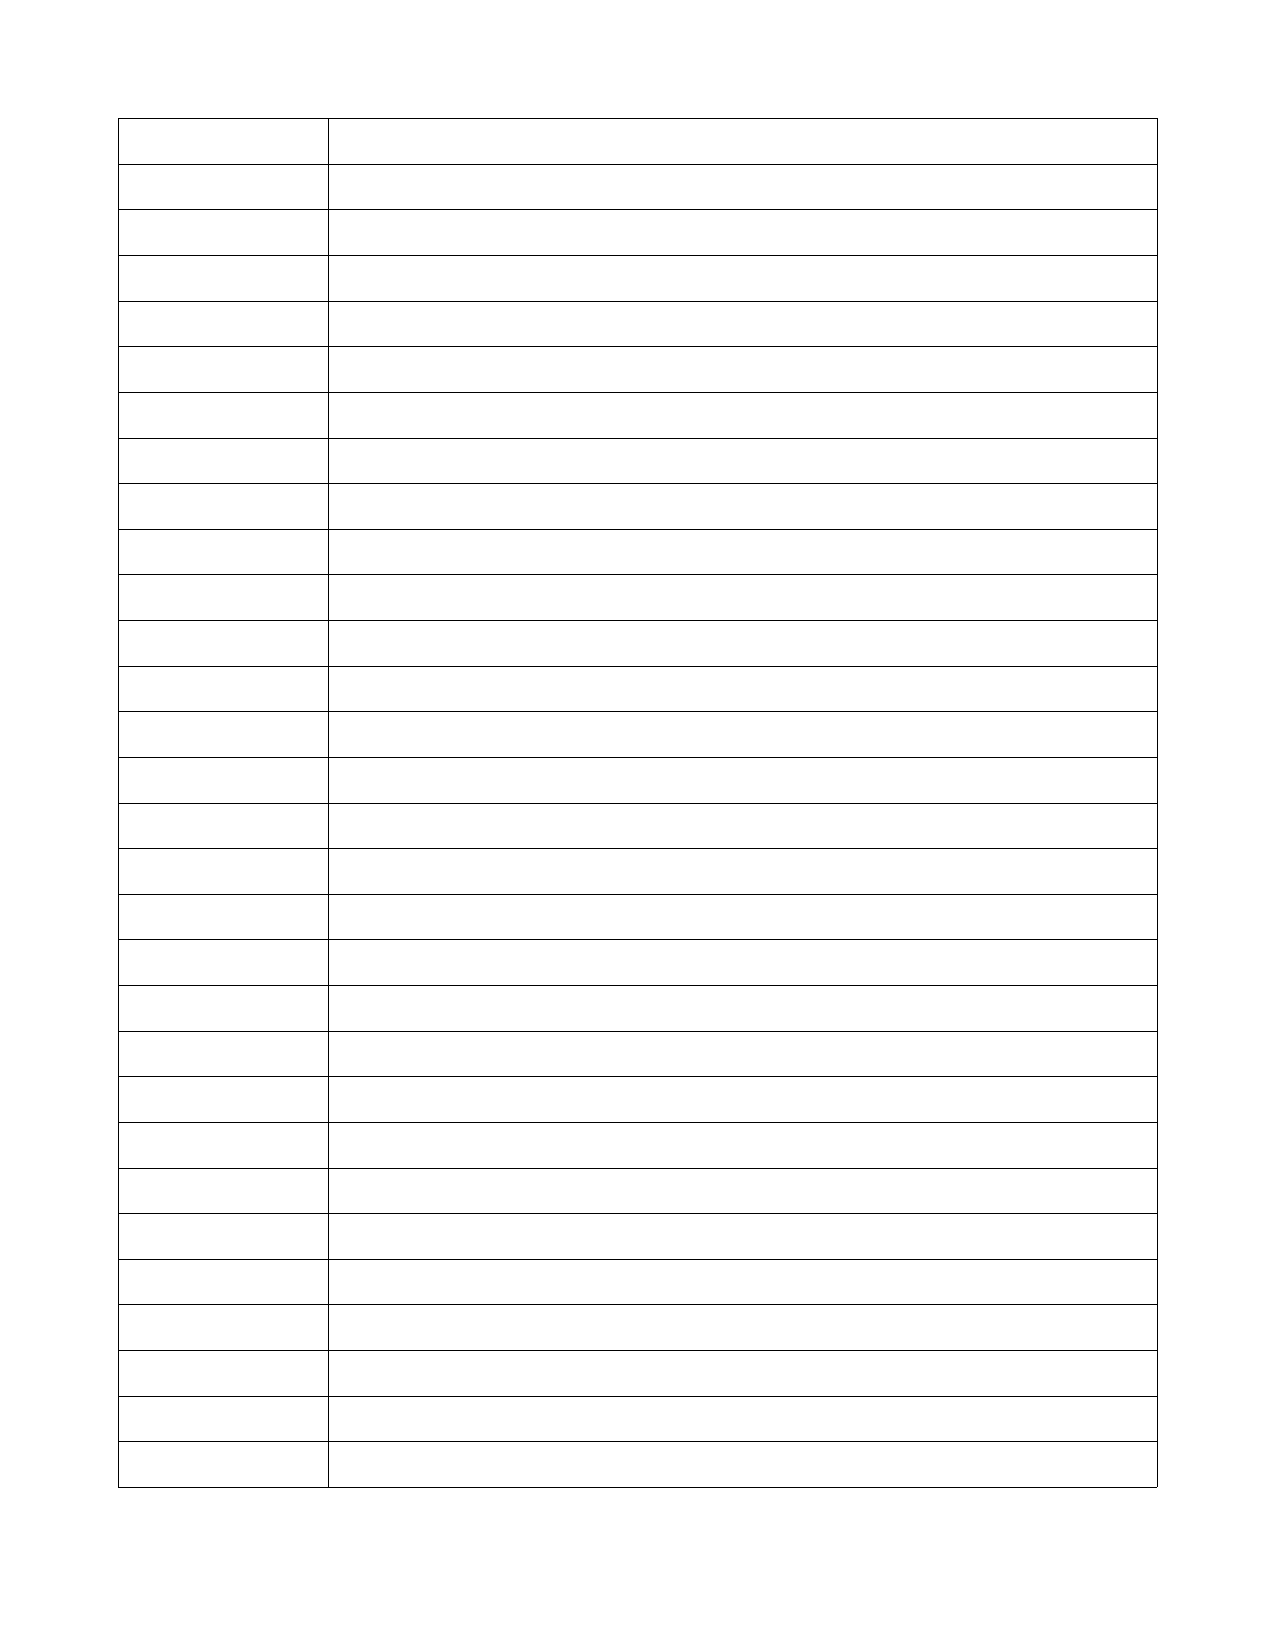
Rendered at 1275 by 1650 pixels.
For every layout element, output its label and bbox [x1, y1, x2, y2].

table_cell [119, 439, 328, 483]
table_cell [119, 621, 328, 666]
table_cell [119, 393, 328, 437]
table_cell [119, 1351, 328, 1396]
table_cell [329, 1123, 1157, 1167]
table_cell [329, 1077, 1157, 1122]
table_cell [119, 575, 328, 620]
table_cell [329, 804, 1157, 848]
table_cell [119, 1077, 328, 1122]
table_cell [119, 302, 328, 346]
table_cell [329, 1169, 1157, 1213]
table_cell [119, 895, 328, 939]
table_cell [119, 1169, 328, 1213]
table_cell [329, 210, 1157, 255]
table_cell [329, 849, 1157, 894]
table_cell [119, 530, 328, 574]
table_cell [329, 621, 1157, 666]
table_cell [329, 1305, 1157, 1350]
table_cell [329, 530, 1157, 574]
table_cell [119, 256, 328, 301]
table_cell [119, 849, 328, 894]
table_cell [119, 986, 328, 1031]
table_cell [119, 667, 328, 711]
table_cell [119, 712, 328, 757]
table_cell [329, 1032, 1157, 1076]
table_cell [119, 484, 328, 529]
table_cell [119, 119, 328, 164]
table_cell [119, 347, 328, 392]
table_cell [119, 940, 328, 985]
table_cell [119, 1032, 328, 1076]
table_cell [329, 940, 1157, 985]
table_cell [329, 1260, 1157, 1304]
table_cell [329, 302, 1157, 346]
table_cell [119, 1260, 328, 1304]
table_cell [119, 1123, 328, 1167]
table_cell [119, 1397, 328, 1441]
table_cell [329, 1397, 1157, 1441]
table_cell [119, 210, 328, 255]
table_cell [329, 667, 1157, 711]
table_cell [329, 439, 1157, 483]
table_cell [329, 1442, 1157, 1487]
table_cell [329, 256, 1157, 301]
table_cell [329, 484, 1157, 529]
table_cell [329, 119, 1157, 164]
table_cell [329, 1214, 1157, 1259]
table_cell [329, 393, 1157, 437]
table_cell [119, 804, 328, 848]
table_cell [329, 165, 1157, 209]
table_cell [329, 712, 1157, 757]
table_cell [119, 758, 328, 802]
table_cell [119, 1305, 328, 1350]
table_cell [329, 758, 1157, 802]
table_cell [119, 165, 328, 209]
table_cell [329, 1351, 1157, 1396]
table_cell [329, 347, 1157, 392]
table_cell [329, 575, 1157, 620]
table_cell [119, 1442, 328, 1487]
table_cell [329, 895, 1157, 939]
table_cell [329, 986, 1157, 1031]
table_cell [119, 1214, 328, 1259]
